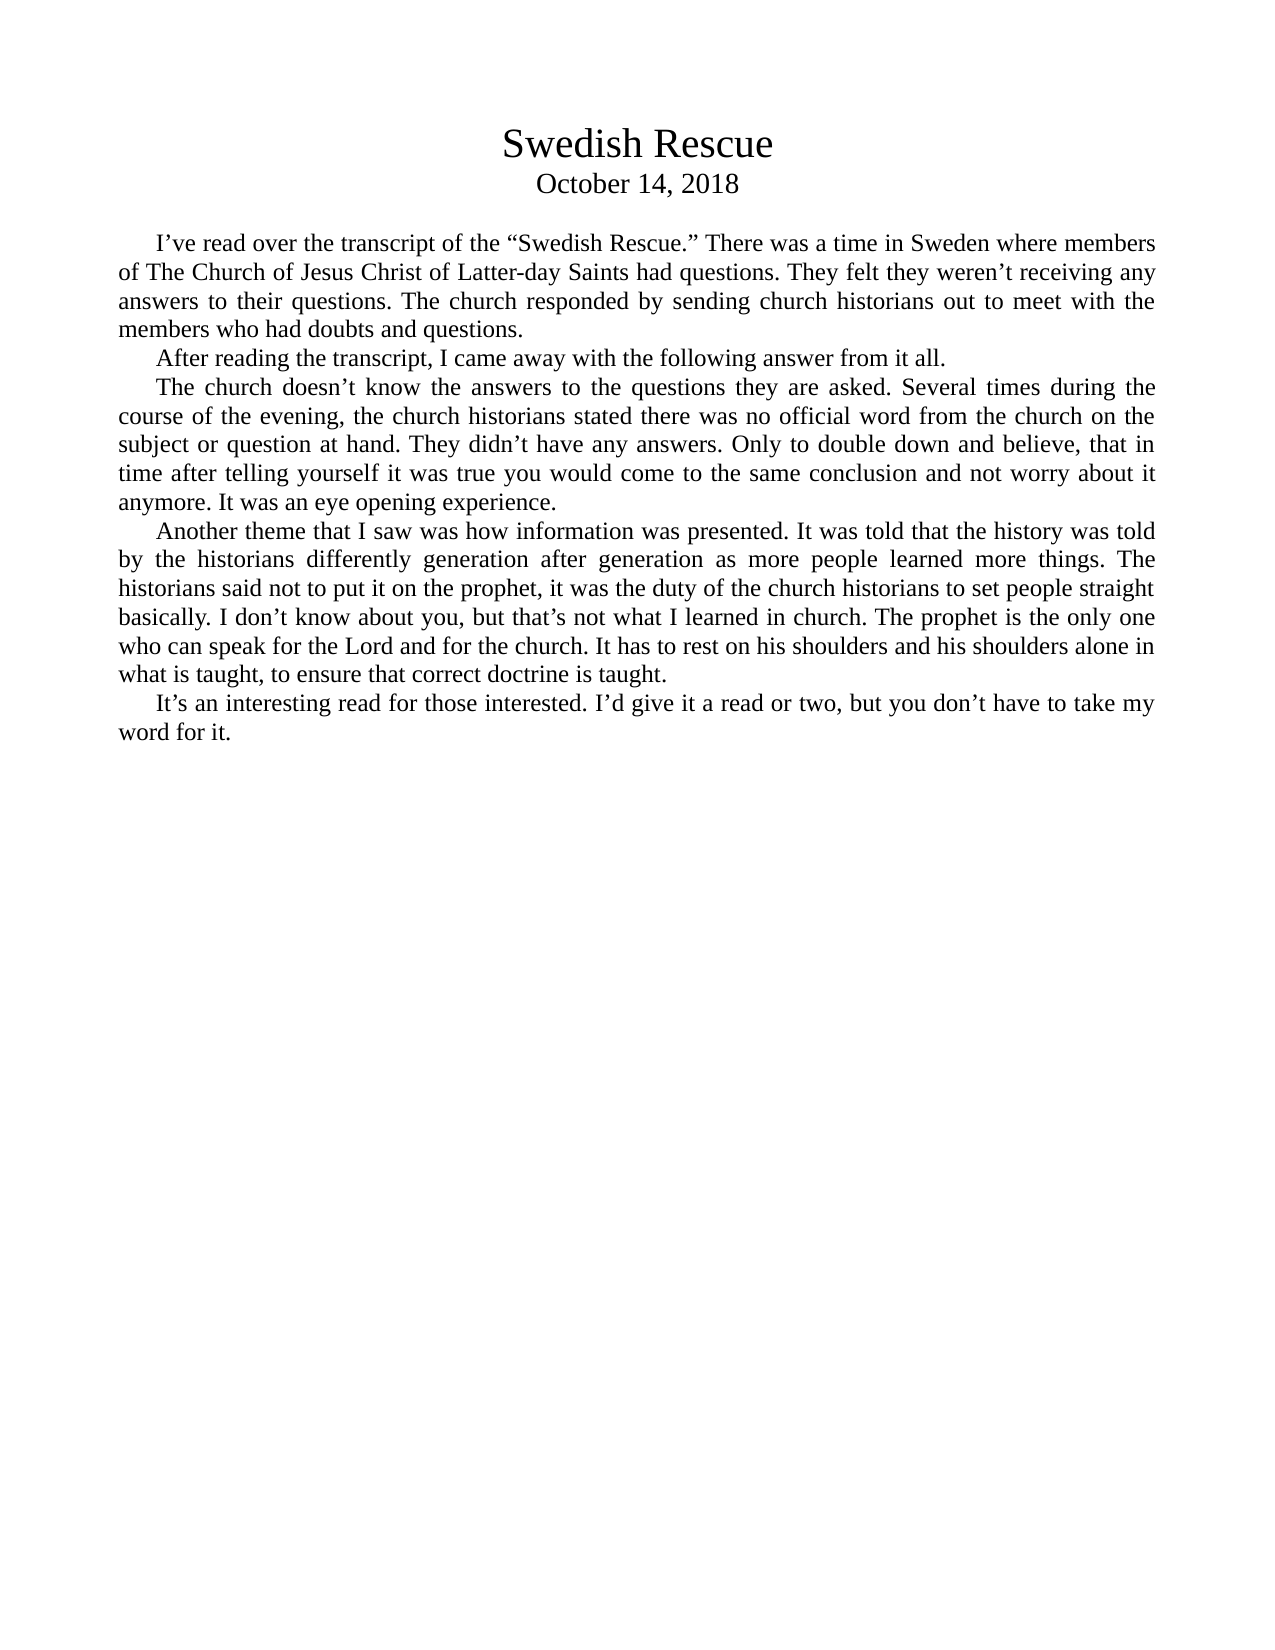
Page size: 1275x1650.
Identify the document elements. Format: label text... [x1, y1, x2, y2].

text Another theme that I saw was how information was presented. It was told that the history was told by the historians differently generation after generation as more people learned more things. The historians said not to put it on the prophet, it was the duty of the church historians to set people straight basically. I don’t know about you, but that’s not what I learned in church. The prophet is the only one who can speak for the Lord and for the church. It has to rest on his shoulders and his shoulders alone in what is taught, to ensure that correct doctrine is taught. [118, 516, 1157, 688]
text October 14, 2018 [118, 166, 1157, 199]
text I’ve read over the transcript of the “Swedish Rescue.” There was a time in Sweden where members of The Church of Jesus Christ of Latter-day Saints had questions. They felt they weren’t receiving any answers to their questions. The church responded by sending church historians out to meet with the members who had doubts and questions. [118, 228, 1157, 343]
text The church doesn’t know the answers to the questions they are asked. Several times during the course of the evening, the church historians stated there was no official word from the church on the subject or question at hand. They didn’t have any answers. Only to double down and believe, that in time after telling yourself it was true you would come to the same conclusion and not worry about it anymore. It was an eye opening experience. [118, 372, 1157, 516]
text After reading the transcript, I came away with the following answer from it all. [118, 343, 1157, 372]
text Swedish Rescue [118, 118, 1157, 166]
text It’s an interesting read for those interested. I’d give it a read or two, but you don’t have to take my word for it. [118, 688, 1157, 746]
